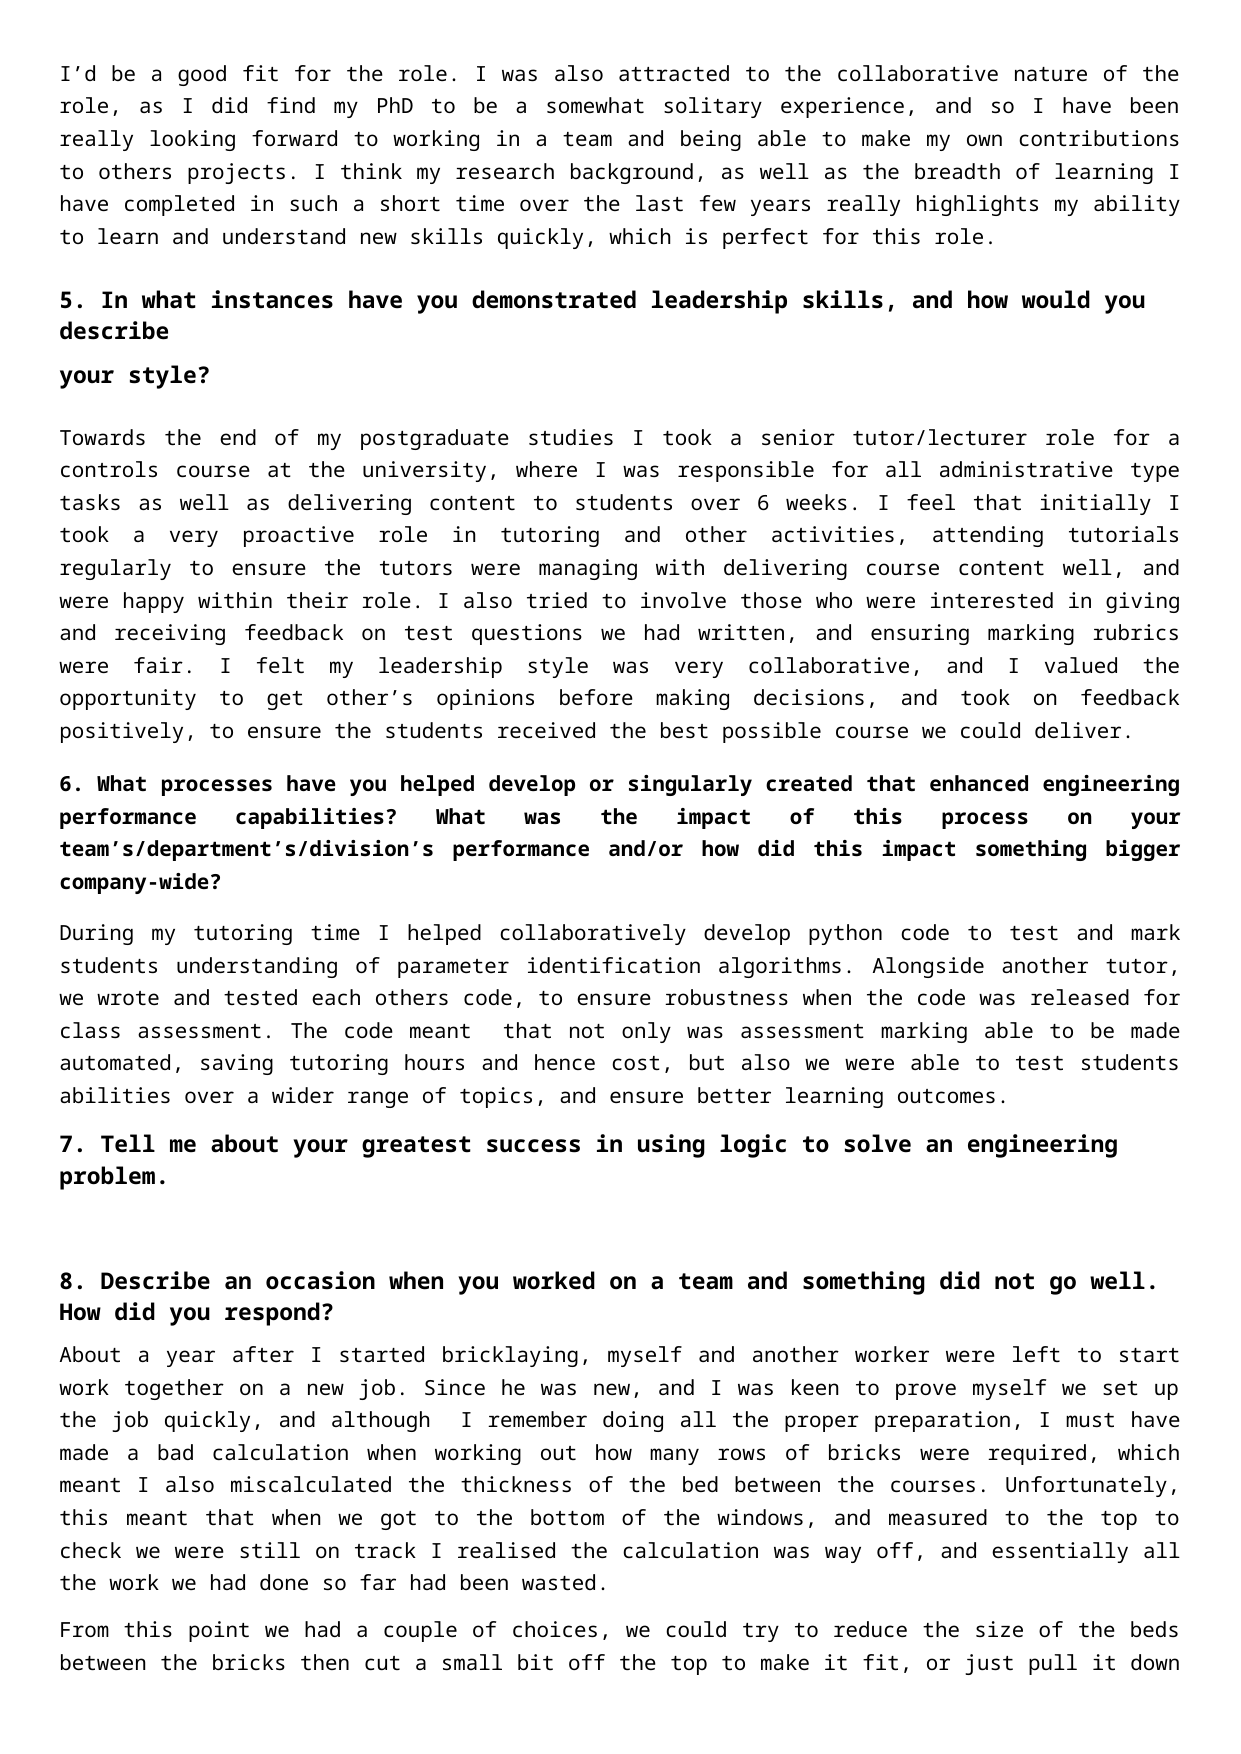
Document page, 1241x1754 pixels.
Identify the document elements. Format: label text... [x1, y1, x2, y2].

text Towards the end of my postgraduate studies I took a senior tutor/lecturer role for a controls course at the university, where I was responsible for all administrative type tasks as well as delivering content to students over 6 weeks. I feel that initially I took a very proactive role in tutoring and other activities, attending tutorials regularly to ensure the tutors were managing with delivering course content well, and were happy within their role. I also tried to involve those who were interested in giving and receiving feedback on test questions we had written, and ensuring marking rubrics were fair. I felt my leadership style was very collaborative, and I valued the opportunity to get other’s opinions before making decisions, and took on feedback positively, to ensure the students received the best possible course we could deliver. [59, 423, 1181, 744]
subtitle your style? [59, 359, 1181, 390]
subtitle 7. Tell me about your greatest success in using logic to solve an engineering problem. [59, 1128, 1181, 1191]
subtitle 5. In what instances have you demonstrated leadership skills, and how would you describe [59, 284, 1181, 346]
text From this point we had a couple of choices, we could try to reduce the size of the beds between the bricks then cut a small bit off the top to make it fit, or just pull it down [59, 1616, 1181, 1677]
text During my tutoring time I helped collaboratively develop python code to test and mark students understanding of parameter identification algorithms. Alongside another tutor, we wrote and tested each others code, to ensure robustness when the code was released for class assessment. The code meant that not only was assessment marking able to be made automated, saving tutoring hours and hence cost, but also we were able to test students abilities over a wider range of topics, and ensure better learning outcomes. [59, 918, 1181, 1109]
text I’d be a good fit for the role. I was also attracted to the collaborative nature of the role, as I did find my PhD to be a somewhat solitary experience, and so I have been really looking forward to working in a team and being able to make my own contributions to others projects. I think my research background, as well as the breadth of learning I have completed in such a short time over the last few years really highlights my ability to learn and understand new skills quickly, which is perfect for this role. [59, 59, 1181, 251]
subtitle 8. Describe an occasion when you worked on a team and something did not go well. How did you respond? [59, 1265, 1181, 1328]
text About a year after I started bricklaying, myself and another worker were left to start work together on a new job. Since he was new, and I was keen to prove myself we set up the job quickly, and although I remember doing all the proper preparation, I must have made a bad calculation when working out how many rows of bricks were required, which meant I also miscalculated the thickness of the bed between the courses. Unfortunately, this meant that when we got to the bottom of the windows, and measured to the top to check we were still on track I realised the calculation was way off, and essentially all the work we had done so far had been wasted. [59, 1340, 1181, 1597]
text 6. What processes have you helped develop or singularly created that enhanced engineering performance capabilities? What was the impact of this process on your team’s/department’s/division’s performance and/or how did this impact something bigger company-wide? [59, 769, 1181, 896]
